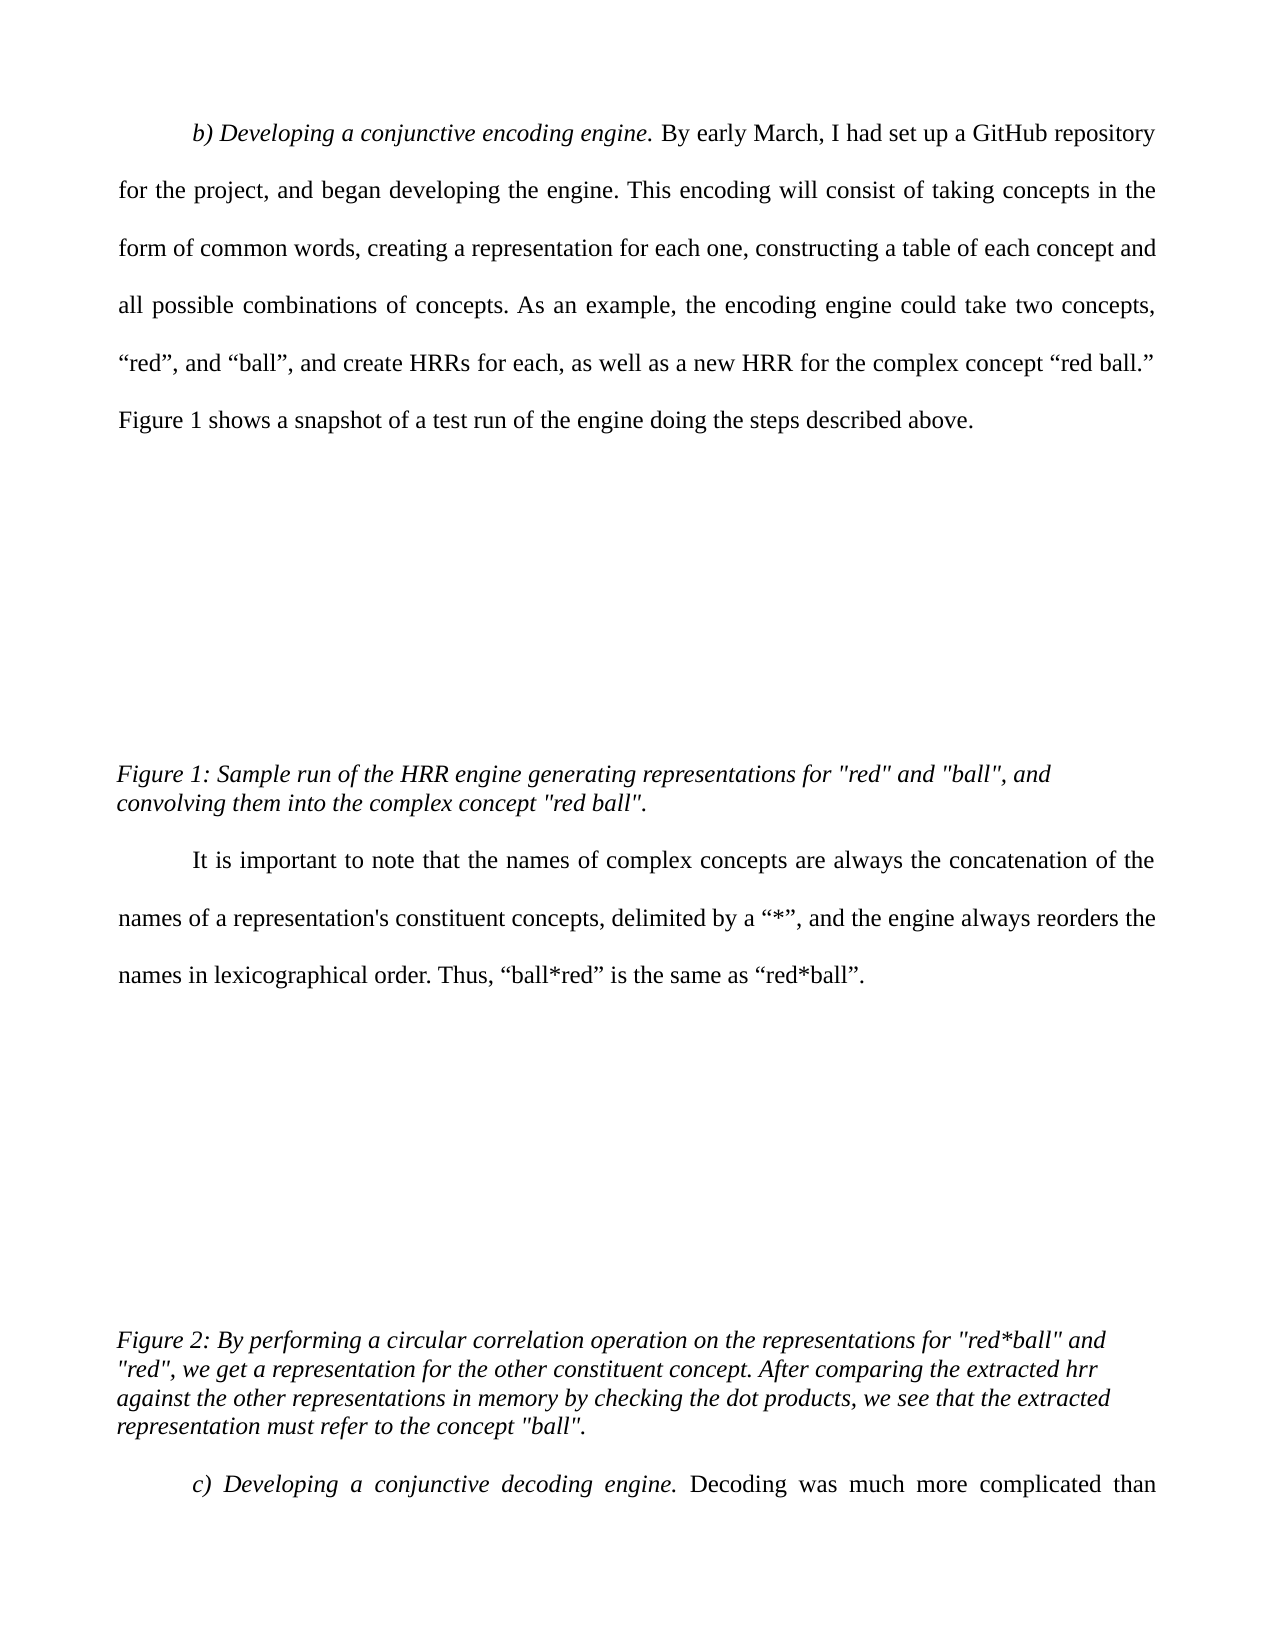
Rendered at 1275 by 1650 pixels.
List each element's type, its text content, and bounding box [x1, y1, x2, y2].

text c) Developing a conjunctive decoding engine. Decoding was much more complicated than [116, 1014, 1157, 1498]
text [116, 441, 1155, 453]
text Figure 1: Sample run of the HRR engine generating representations for "red" and "ball", and convolving them into the complex concept "red ball". [116, 453, 1155, 816]
text It is important to note that the names of complex concepts are always the concatenation of the names of a representation's constituent concepts, delimited by a “*”, and the engine always reorders the names in lexicographical order. Thus, “ball*red” is the same as “red*ball”. [118, 463, 1157, 989]
text b) Developing a conjunctive encoding engine. By early March, I had set up a GitHub repository for the project, and began developing the engine. This encoding will consist of taking concepts in the form of common words, creating a representation for each one, constructing a table of each concept and all possible combinations of concepts. As an example, the encoding engine could take two concepts, “red”, and “ball”, and create HRRs for each, as well as a new HRR for the complex concept “red ball.” Figure 1 shows a snapshot of a test run of the engine doing the steps described above. [118, 118, 1157, 434]
text Figure 2: By performing a circular correlation operation on the representations for "red*ball" and "red", we get a representation for the other constituent concept. After comparing the extracted hrr against the other representations in memory by checking the dot products, we see that the extracted representation must refer to the concept "ball". [116, 1026, 1155, 1440]
